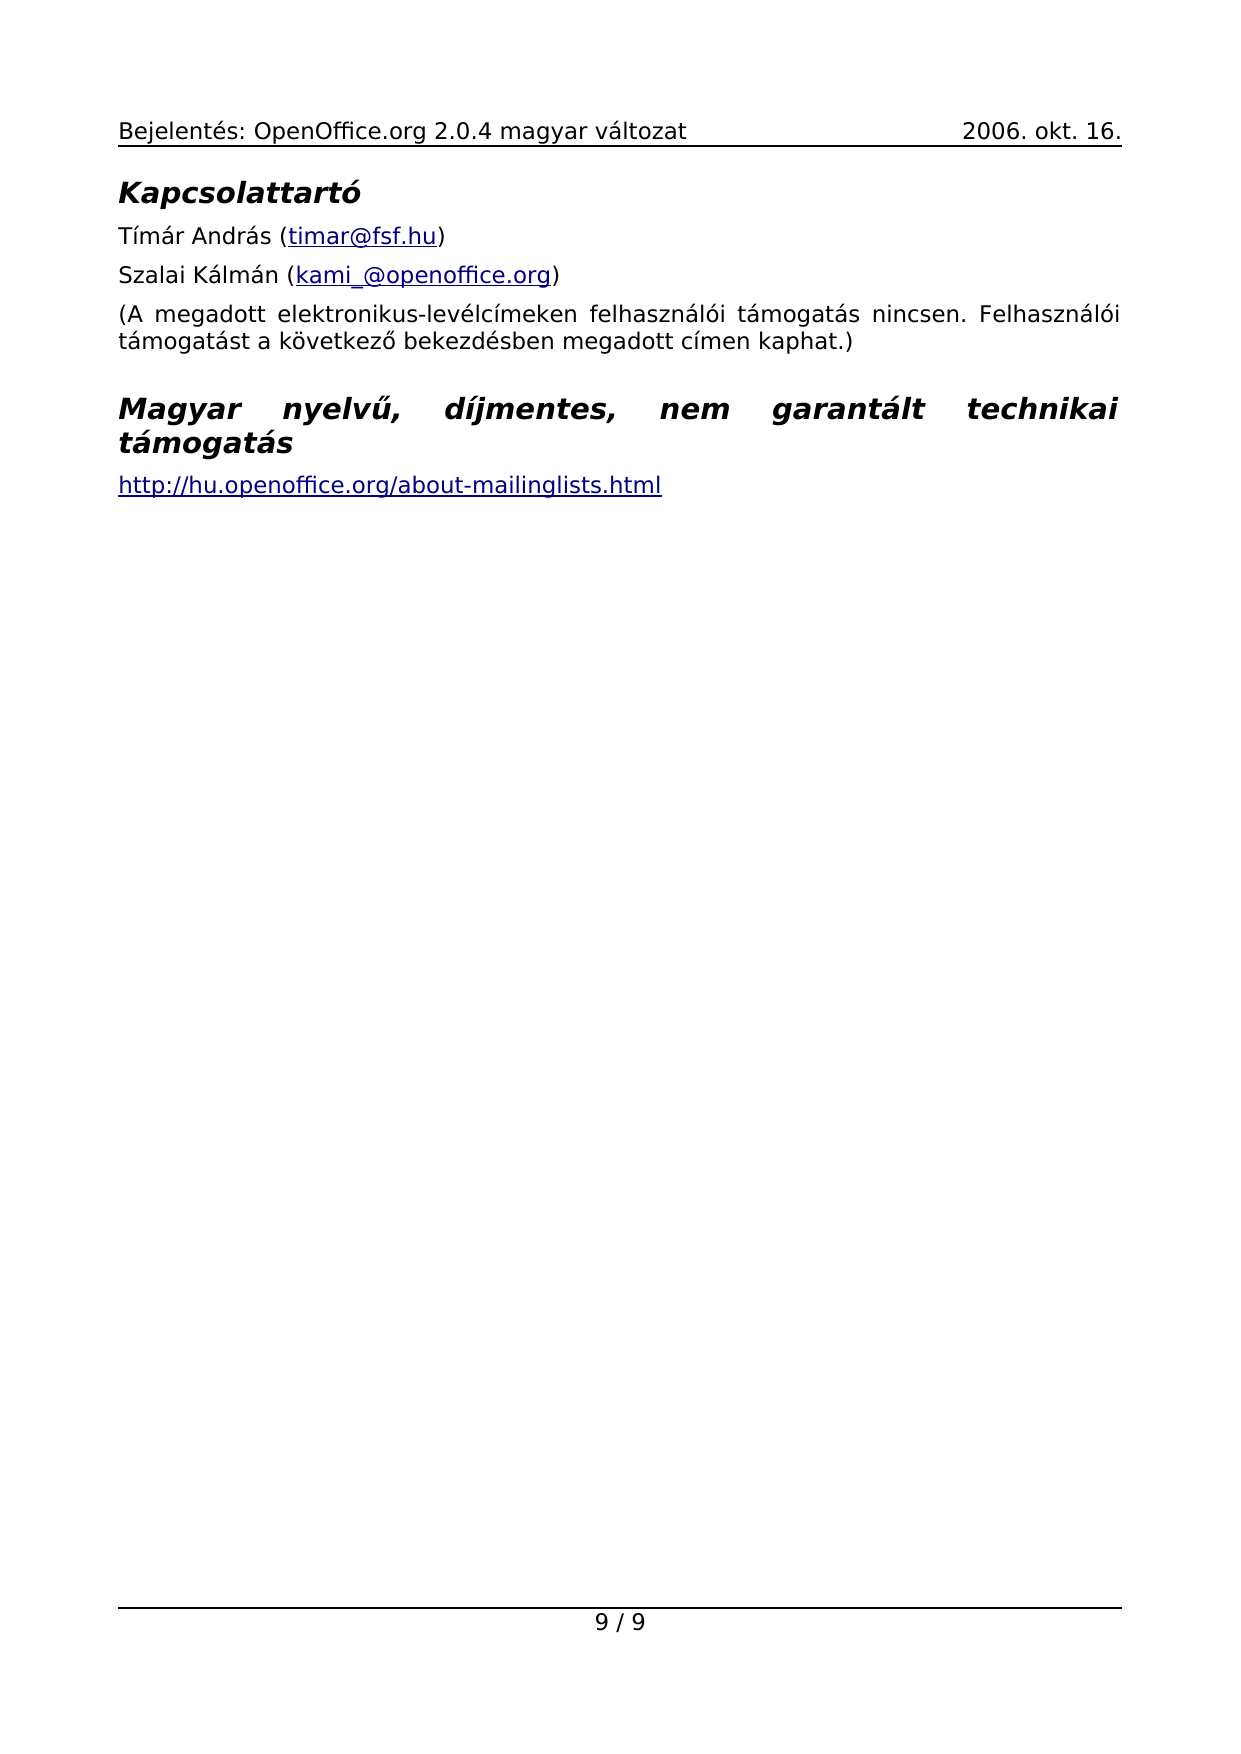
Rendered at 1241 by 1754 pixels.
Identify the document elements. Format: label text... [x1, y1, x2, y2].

subtitle Magyar nyelvű, díjmentes, nem garantált technikai támogatás [118, 392, 1122, 460]
text (A megadott elektronikus-levélcímeken felhasználói támogatás nincsen. Felhasználói támogatást a következő bekezdésben megadott címen kaphat.) [118, 301, 1122, 354]
subtitle Kapcsolattartó [118, 176, 1122, 210]
text http://hu.openoffice.org/about-mailinglists.html [118, 472, 1122, 499]
text Szalai Kálmán (kami_@openoffice.org) [118, 262, 1122, 289]
text Tímár András (timar@fsf.hu) [118, 223, 1122, 249]
